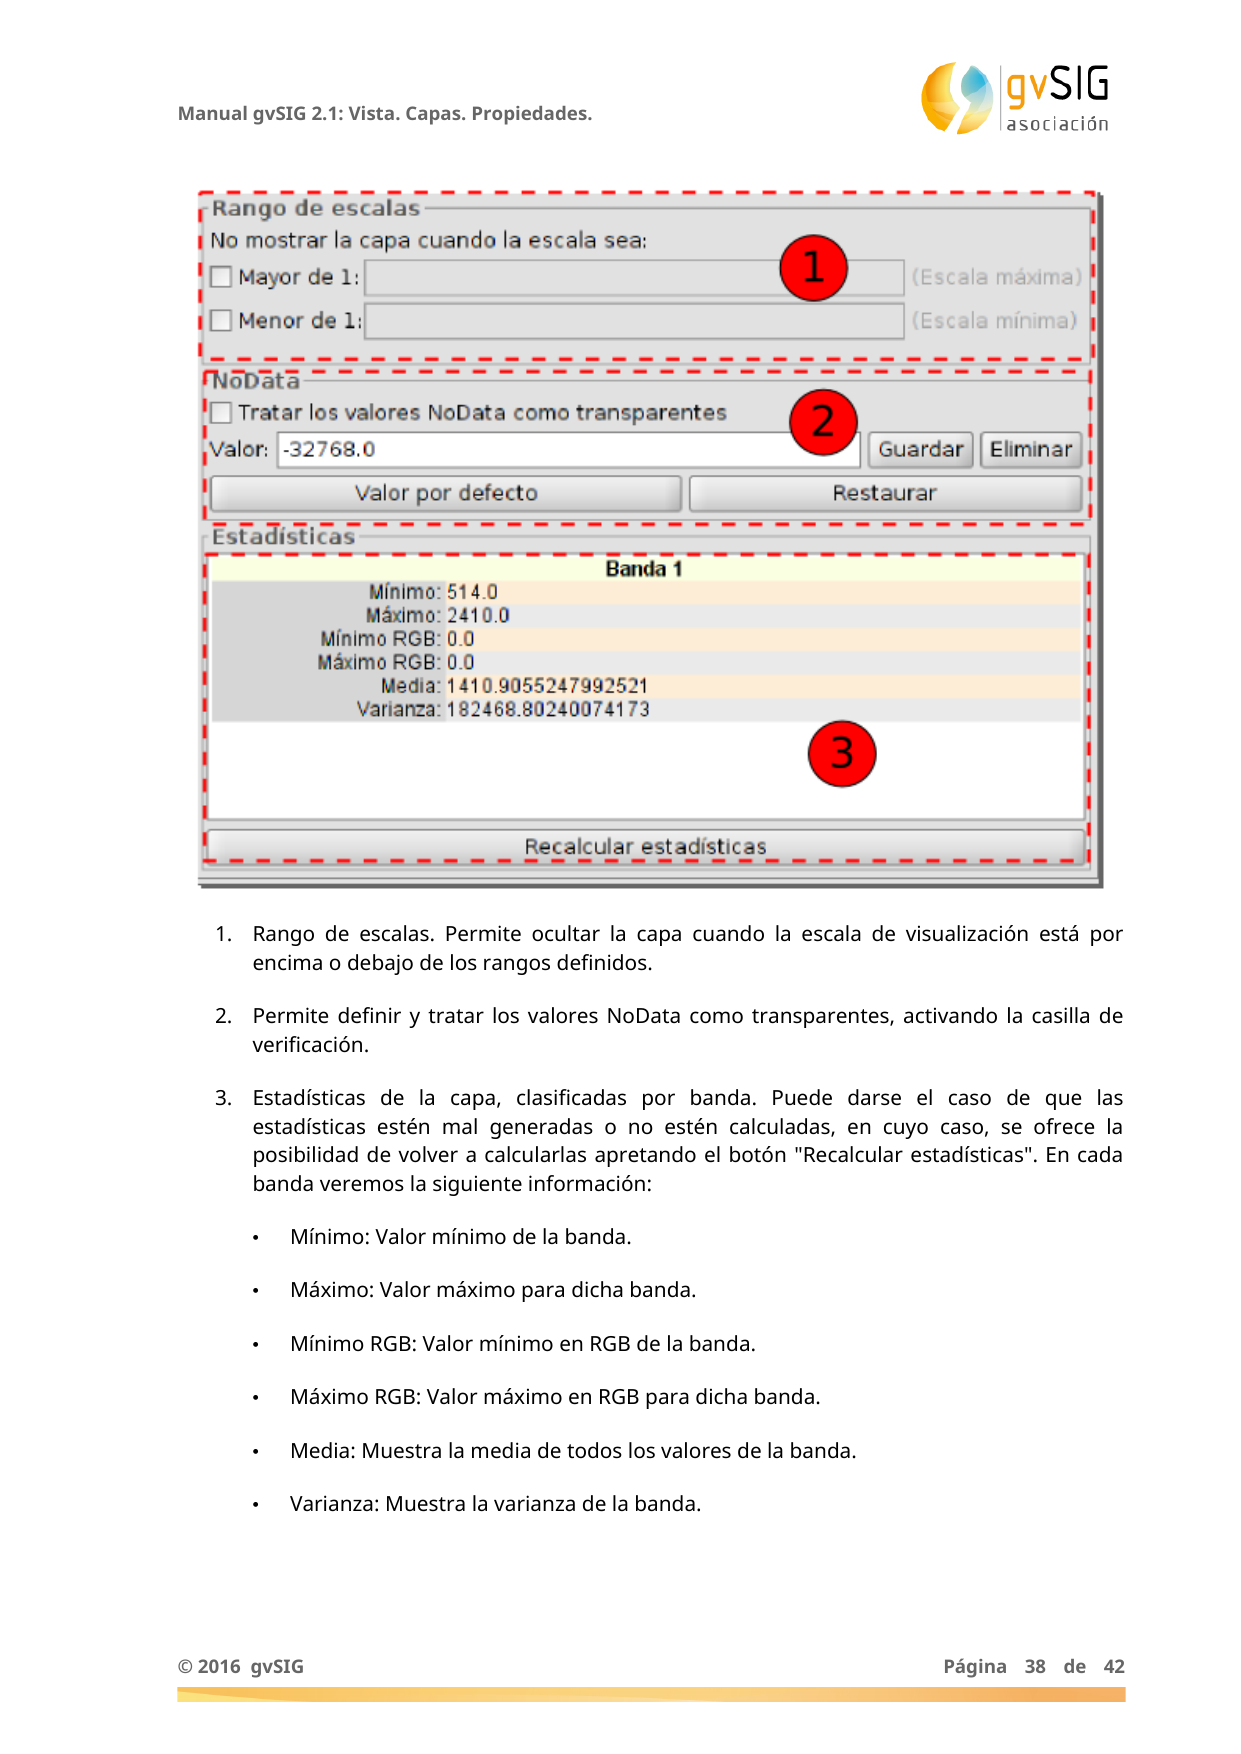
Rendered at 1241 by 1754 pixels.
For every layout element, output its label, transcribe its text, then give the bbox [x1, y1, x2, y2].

list Máximo RGB: Valor máximo en RGB para dicha banda. [252, 1382, 1125, 1411]
list Rango de escalas. Permite ocultar la capa cuando la escala de visualización está por encima o debajo de los rangos definidos. [215, 919, 1125, 976]
picture [192, 183, 1110, 895]
list Permite definir y tratar los valores NoData como transparentes, activando la casilla de verificación. [215, 1001, 1125, 1058]
list Varianza: Muestra la varianza de la banda. [252, 1489, 1125, 1518]
picture [177, 1687, 1126, 1702]
picture [902, 47, 1122, 148]
list Mínimo RGB: Valor mínimo en RGB de la banda. [252, 1329, 1125, 1357]
list Máximo: Valor máximo para dicha banda. [252, 1276, 1125, 1304]
list Mínimo: Valor mínimo de la banda. [252, 1222, 1125, 1251]
list Media: Muestra la media de todos los valores de la banda. [252, 1436, 1125, 1464]
list Estadísticas de la capa, clasificadas por banda. Puede darse el caso de que las estadísticas estén mal generadas o no estén calculadas, en cuyo caso, se ofrece la posibilidad de volver a calcularlas apretando el botón "Recalcular estadísticas". En cada banda veremos la siguiente información: [215, 1083, 1125, 1197]
